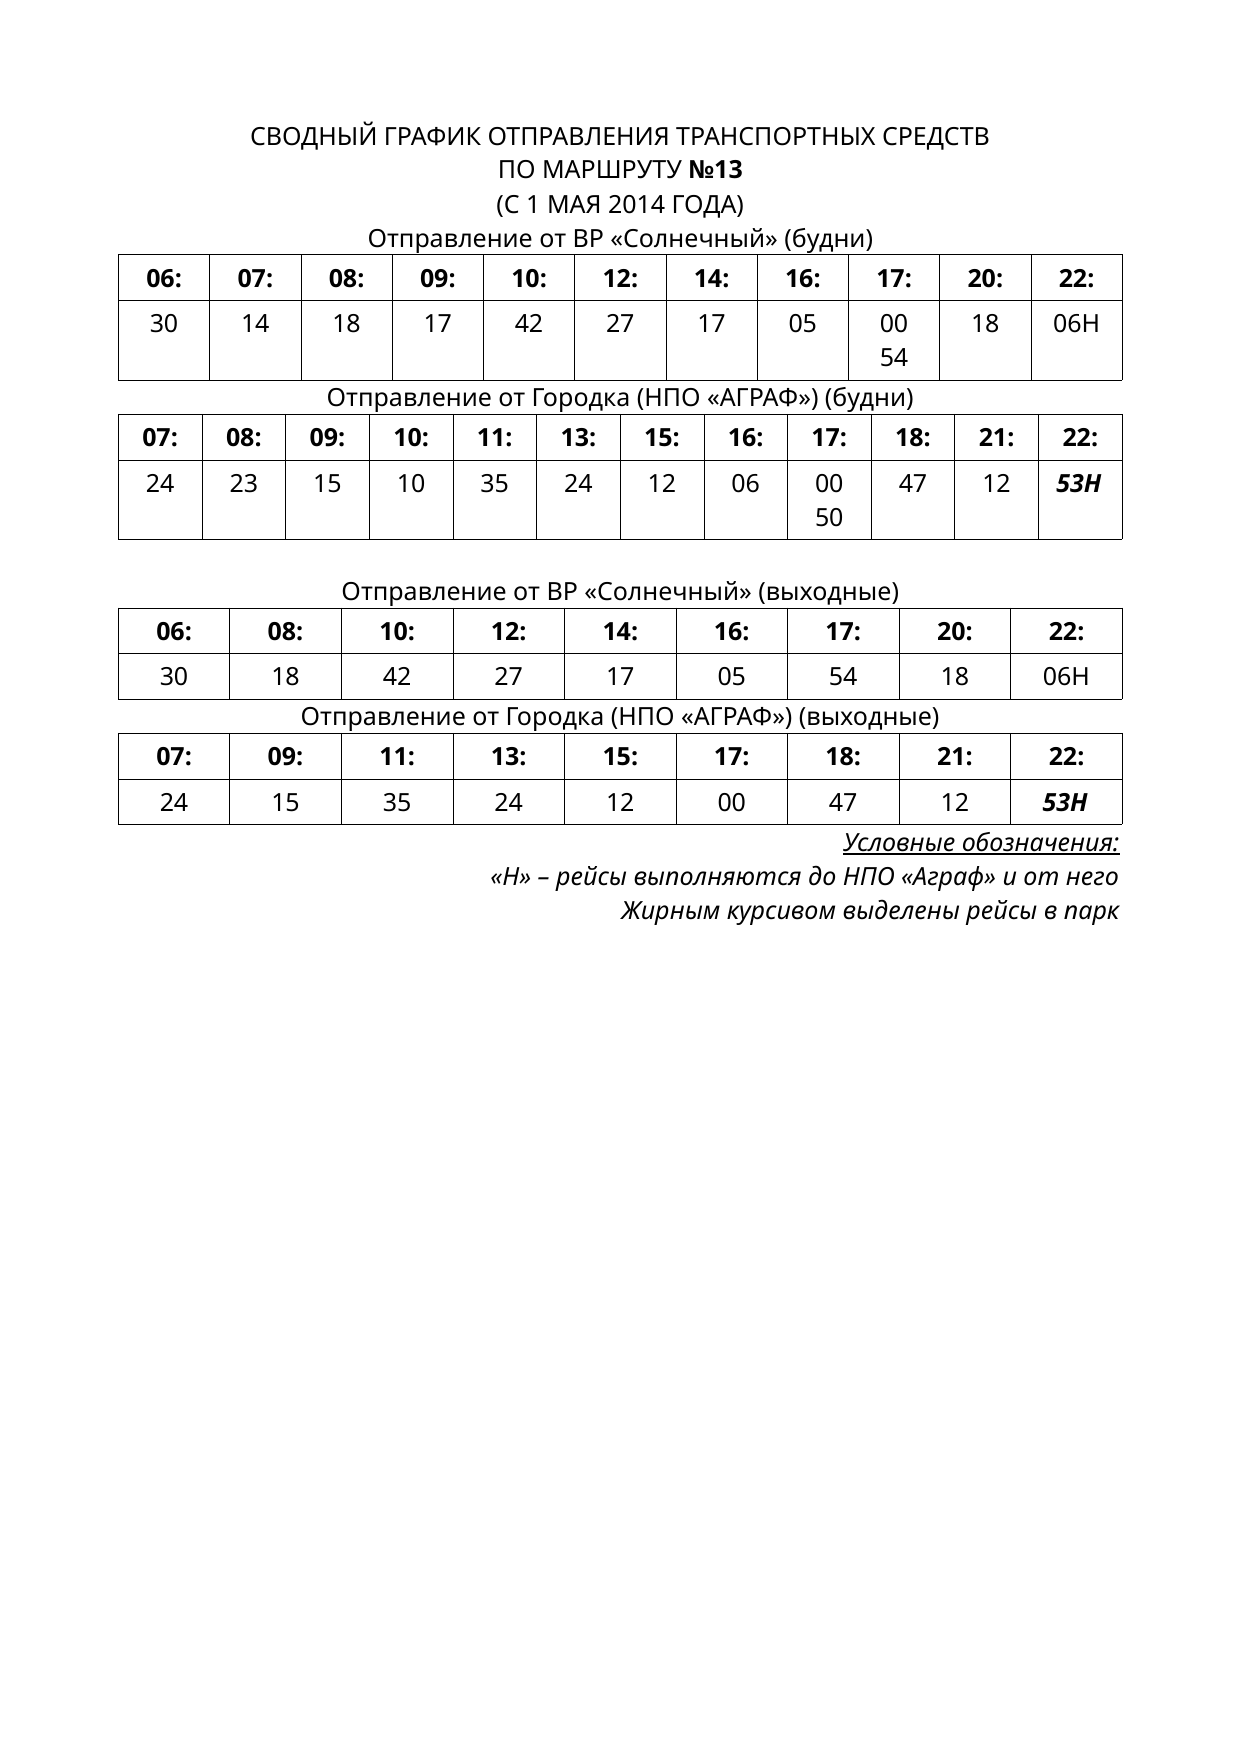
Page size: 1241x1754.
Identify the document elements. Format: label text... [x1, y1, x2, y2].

table_header 10: [484, 255, 574, 300]
table_cell 00 54 [849, 301, 939, 380]
table_header 16: [705, 415, 787, 459]
table_header 21: [900, 734, 1010, 778]
text Условные обозначения: [118, 825, 1122, 858]
table_header 20: [900, 609, 1010, 653]
table_header 17: [849, 255, 939, 300]
table_cell 18 [230, 654, 341, 699]
table_cell 42 [484, 301, 574, 380]
table_cell 17 [565, 654, 676, 699]
table_header 13: [454, 734, 564, 778]
table_cell 35 [342, 780, 453, 824]
table_cell 27 [575, 301, 666, 380]
table_header 21: [955, 415, 1038, 459]
text Жирным курсивом выделены рейсы в парк [118, 892, 1122, 926]
table_cell 35 [454, 461, 536, 539]
table_cell 47 [872, 461, 954, 539]
table_cell 53Н [1039, 461, 1122, 539]
text ПО МАРШРУТУ №13 [118, 152, 1122, 186]
text Отправление от Городка (НПО «АГРАФ») (будни) [118, 381, 1122, 414]
table_header 12: [454, 609, 564, 653]
table_cell 54 [788, 654, 899, 699]
text (С 1 МАЯ 2014 ГОДА) [118, 186, 1122, 220]
table_cell 47 [788, 780, 899, 824]
table_header 22: [1011, 609, 1122, 653]
table_header 10: [370, 415, 453, 459]
table_cell 15 [286, 461, 369, 539]
table_cell 18 [940, 301, 1031, 380]
table_header 08: [230, 609, 341, 653]
text Отправление от ВР «Солнечный» (выходные) [118, 573, 1122, 607]
table_header 18: [788, 734, 899, 778]
table_cell 15 [230, 780, 341, 824]
table_cell 06Н [1032, 301, 1122, 380]
table_cell 24 [119, 780, 229, 824]
text СВОДНЫЙ ГРАФИК ОТПРАВЛЕНИЯ ТРАНСПОРТНЫХ СРЕДСТВ [118, 118, 1122, 152]
table_cell 18 [900, 654, 1010, 699]
table_header 10: [342, 609, 453, 653]
table_header 11: [342, 734, 453, 778]
table_header 07: [119, 415, 202, 459]
table_header 22: [1032, 255, 1122, 300]
table_cell 10 [370, 461, 453, 539]
table_cell 14 [210, 301, 301, 380]
table_header 06: [119, 255, 209, 300]
table_header 17: [788, 415, 871, 459]
table_cell 42 [342, 654, 453, 699]
table_header 11: [454, 415, 536, 459]
table_cell 30 [119, 301, 209, 380]
table_header 06: [119, 609, 229, 653]
table_header 13: [537, 415, 620, 459]
table_header 16: [758, 255, 848, 300]
table_cell 05 [677, 654, 787, 699]
table_cell 05 [758, 301, 848, 380]
table_header 17: [788, 609, 899, 653]
table_header 08: [203, 415, 285, 459]
table_header 22: [1011, 734, 1122, 778]
table_header 12: [575, 255, 666, 300]
table_cell 12 [565, 780, 676, 824]
table_header 18: [872, 415, 954, 459]
table_header 17: [677, 734, 787, 778]
table_header 09: [230, 734, 341, 778]
table_header 15: [565, 734, 676, 778]
table_header 20: [940, 255, 1031, 300]
table_cell 23 [203, 461, 285, 539]
text «Н» – рейсы выполняются до НПО «Аграф» и от него [118, 858, 1122, 892]
table_cell 12 [621, 461, 704, 539]
table_header 07: [119, 734, 229, 778]
table_header 14: [667, 255, 757, 300]
table_cell 06 [705, 461, 787, 539]
table_header 09: [286, 415, 369, 459]
table_cell 12 [900, 780, 1010, 824]
table_cell 00 [677, 780, 787, 824]
table_cell 06Н [1011, 654, 1122, 699]
text Отправление от ВР «Солнечный» (будни) [118, 220, 1122, 254]
text Отправление от Городка (НПО «АГРАФ») (выходные) [118, 700, 1122, 733]
table_header 08: [302, 255, 392, 300]
table_cell 17 [667, 301, 757, 380]
table_cell 30 [119, 654, 229, 699]
table_cell 18 [302, 301, 392, 380]
table_header 16: [677, 609, 787, 653]
table_cell 24 [454, 780, 564, 824]
table_cell 17 [393, 301, 483, 380]
table_cell 24 [119, 461, 202, 539]
table_header 07: [210, 255, 301, 300]
table_cell 53Н [1011, 780, 1122, 824]
table_header 14: [565, 609, 676, 653]
table_header 09: [393, 255, 483, 300]
table_cell 24 [537, 461, 620, 539]
table_cell 12 [955, 461, 1038, 539]
table_cell 27 [454, 654, 564, 699]
table_header 22: [1039, 415, 1122, 459]
table_cell 00 50 [788, 461, 871, 539]
table_header 15: [621, 415, 704, 459]
